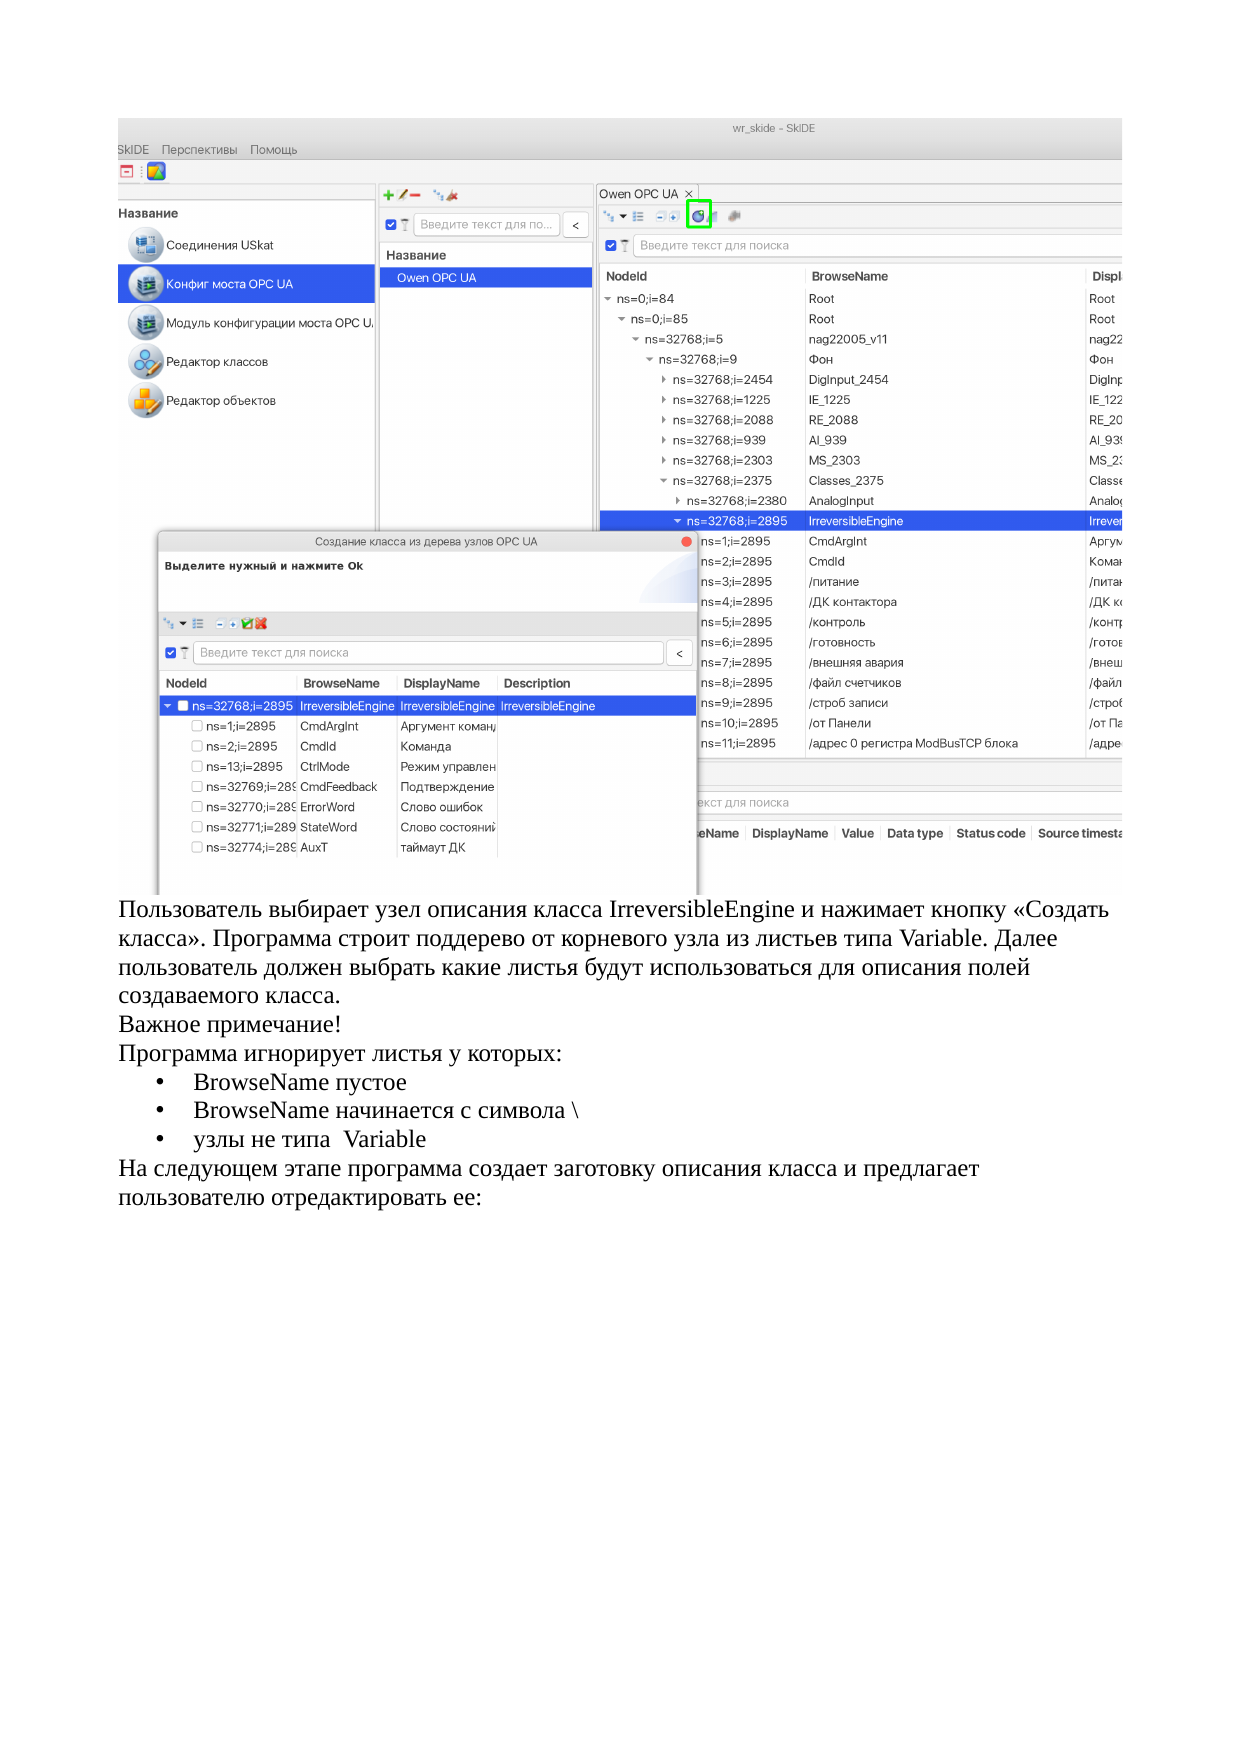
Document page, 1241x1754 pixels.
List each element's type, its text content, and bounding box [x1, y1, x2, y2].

text Пользователь выбирает узел описания класса IrreversibleEngine и нажимает кнопку «Создать класса». Программа строит поддерево от корневого узла из листьев типа Variable. Далее пользователь должен выбрать какие листья будут использоваться для описания полей создаваемого класса. [118, 895, 1122, 1009]
picture [118, 118, 1123, 895]
list BrowseName пустое [156, 1067, 1122, 1095]
list узлы не типа Variable [156, 1124, 1122, 1153]
list BrowseName начинается с символа \ [156, 1095, 1122, 1124]
text Программа игнорирует листья у которых: [118, 1038, 1122, 1067]
text На следующем этапе программа создает заготовку описания класса и предлагает пользователю отредактировать ее: [118, 1153, 1122, 1210]
text Важное примечание! [118, 1009, 1122, 1038]
